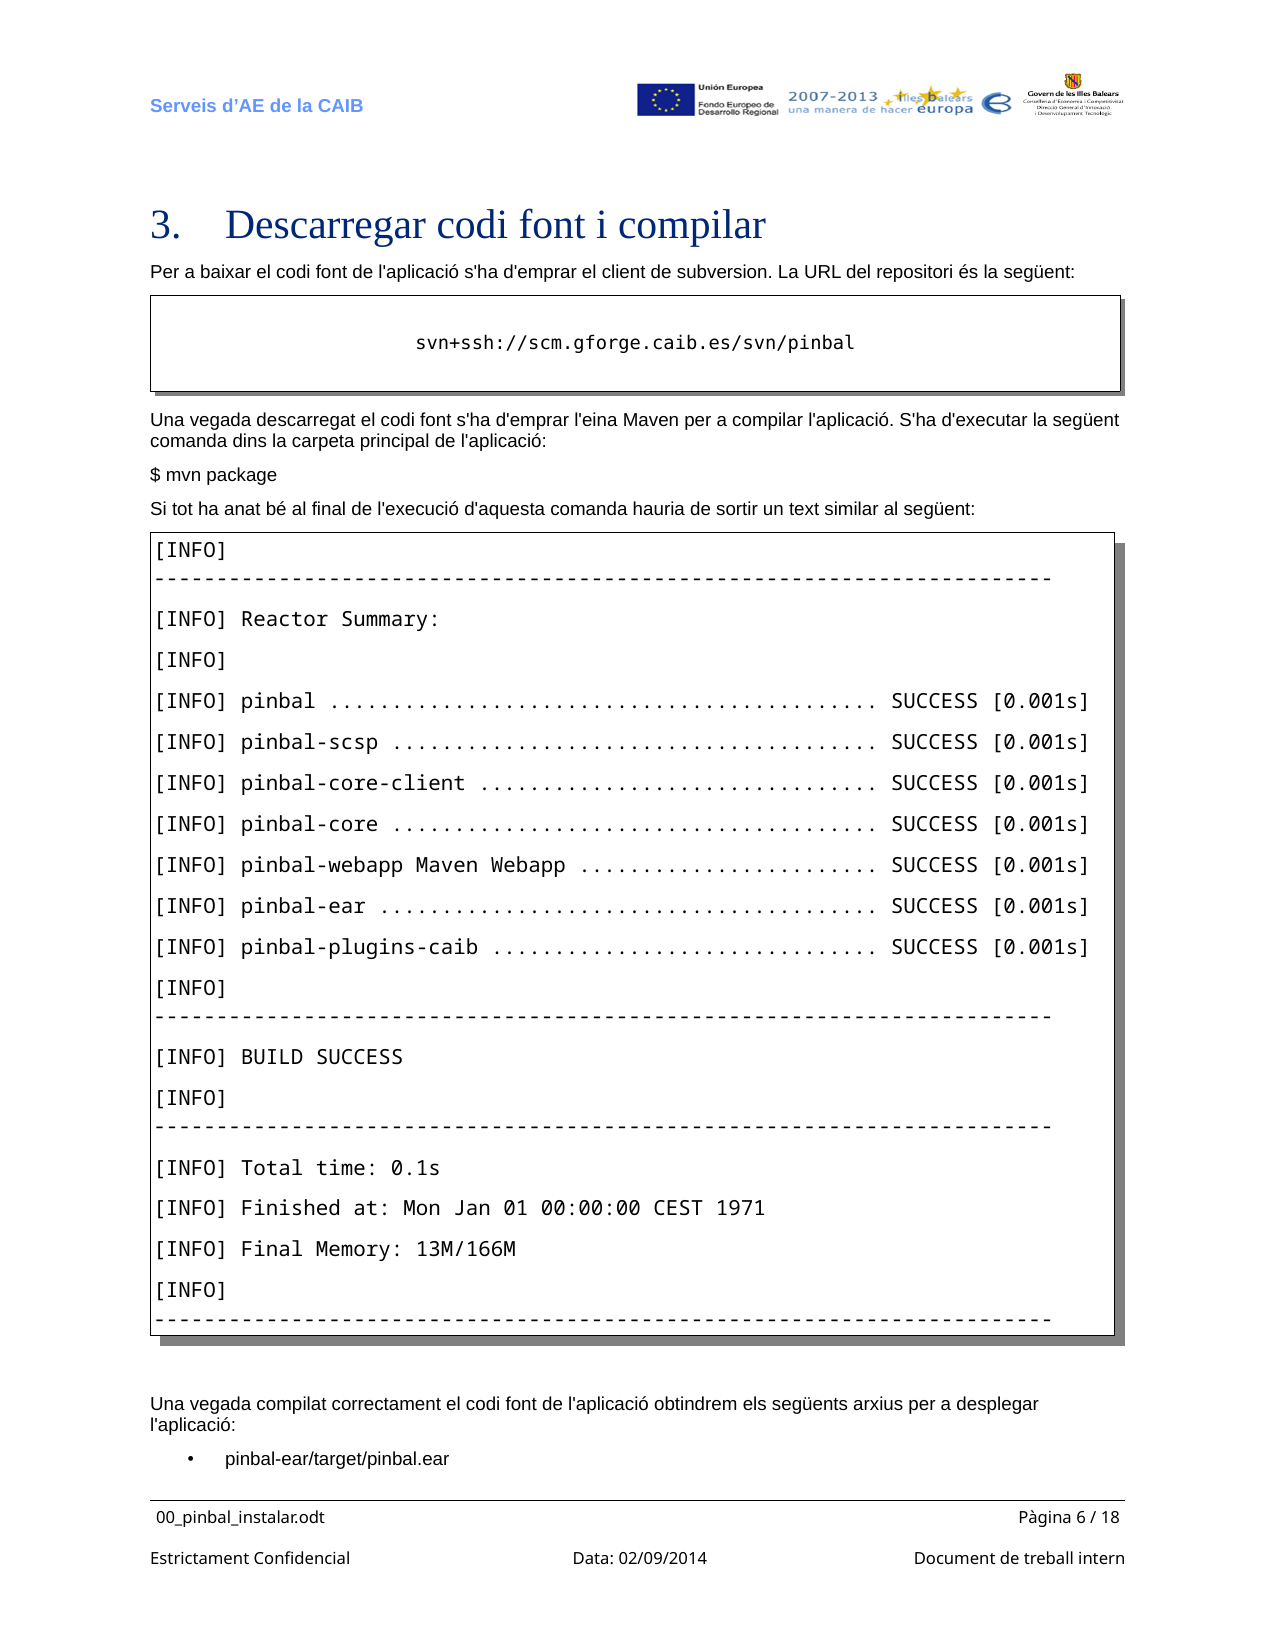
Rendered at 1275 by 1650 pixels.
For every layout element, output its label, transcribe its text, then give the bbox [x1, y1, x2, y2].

text [INFO] pinbal-core ....................................... SUCCESS [0.001s] [151, 806, 1114, 838]
text Una vegada compilat correctament el codi font de l'aplicació obtindrem els següents arxius per a desplegar l'aplicació: [150, 1392, 1125, 1436]
text [INFO] pinbal-webapp Maven Webapp ........................ SUCCESS [0.001s] [151, 847, 1114, 878]
subtitle Descarregar codi font i compilar [150, 200, 1125, 248]
text [INFO] Total time: 0.1s [151, 1149, 1114, 1181]
text Per a baixar el codi font de l'aplicació s'ha d'emprar el client de subversion. La URL del repositori és la següent: [150, 260, 1125, 282]
text [INFO] ------------------------------------------------------------------------ [151, 1080, 1114, 1140]
text [INFO] Final Memory: 13M/166M [151, 1231, 1114, 1263]
list pinbal-ear/target/pinbal.ear [187, 1448, 1125, 1470]
text Una vegada descarregat el codi font s'ha d'emprar l'eina Maven per a compilar l'aplicació. S'ha d'executar la següent comanda dins la carpeta principal de l'aplicació: [150, 408, 1125, 451]
text Si tot ha anat bé al final de l'execució d'aquesta comanda hauria de sortir un text similar al següent: [150, 498, 1125, 519]
text svn+ssh://scm.gforge.caib.es/svn/pinbal [151, 329, 1120, 354]
text [INFO] [151, 642, 1114, 674]
text [INFO] pinbal-core-client ................................ SUCCESS [0.001s] [151, 765, 1114, 797]
text [INFO] ------------------------------------------------------------------------ [151, 533, 1114, 592]
text [INFO] BUILD SUCCESS [151, 1039, 1114, 1071]
text $ mvn package [150, 464, 1125, 486]
text [INFO] Reactor Summary: [151, 601, 1114, 633]
text [INFO] pinbal-plugins-caib ............................... SUCCESS [0.001s] [151, 929, 1114, 960]
text [INFO] ------------------------------------------------------------------------ [151, 970, 1114, 1030]
text [INFO] ------------------------------------------------------------------------ [151, 1272, 1114, 1335]
text [INFO] pinbal-scsp ....................................... SUCCESS [0.001s] [151, 724, 1114, 756]
text [INFO] pinbal-ear ........................................ SUCCESS [0.001s] [151, 888, 1114, 919]
text [INFO] Finished at: Mon Jan 01 00:00:00 CEST 1971 [151, 1191, 1114, 1222]
picture [636, 73, 1125, 116]
text [INFO] pinbal ............................................ SUCCESS [0.001s] [151, 683, 1114, 715]
